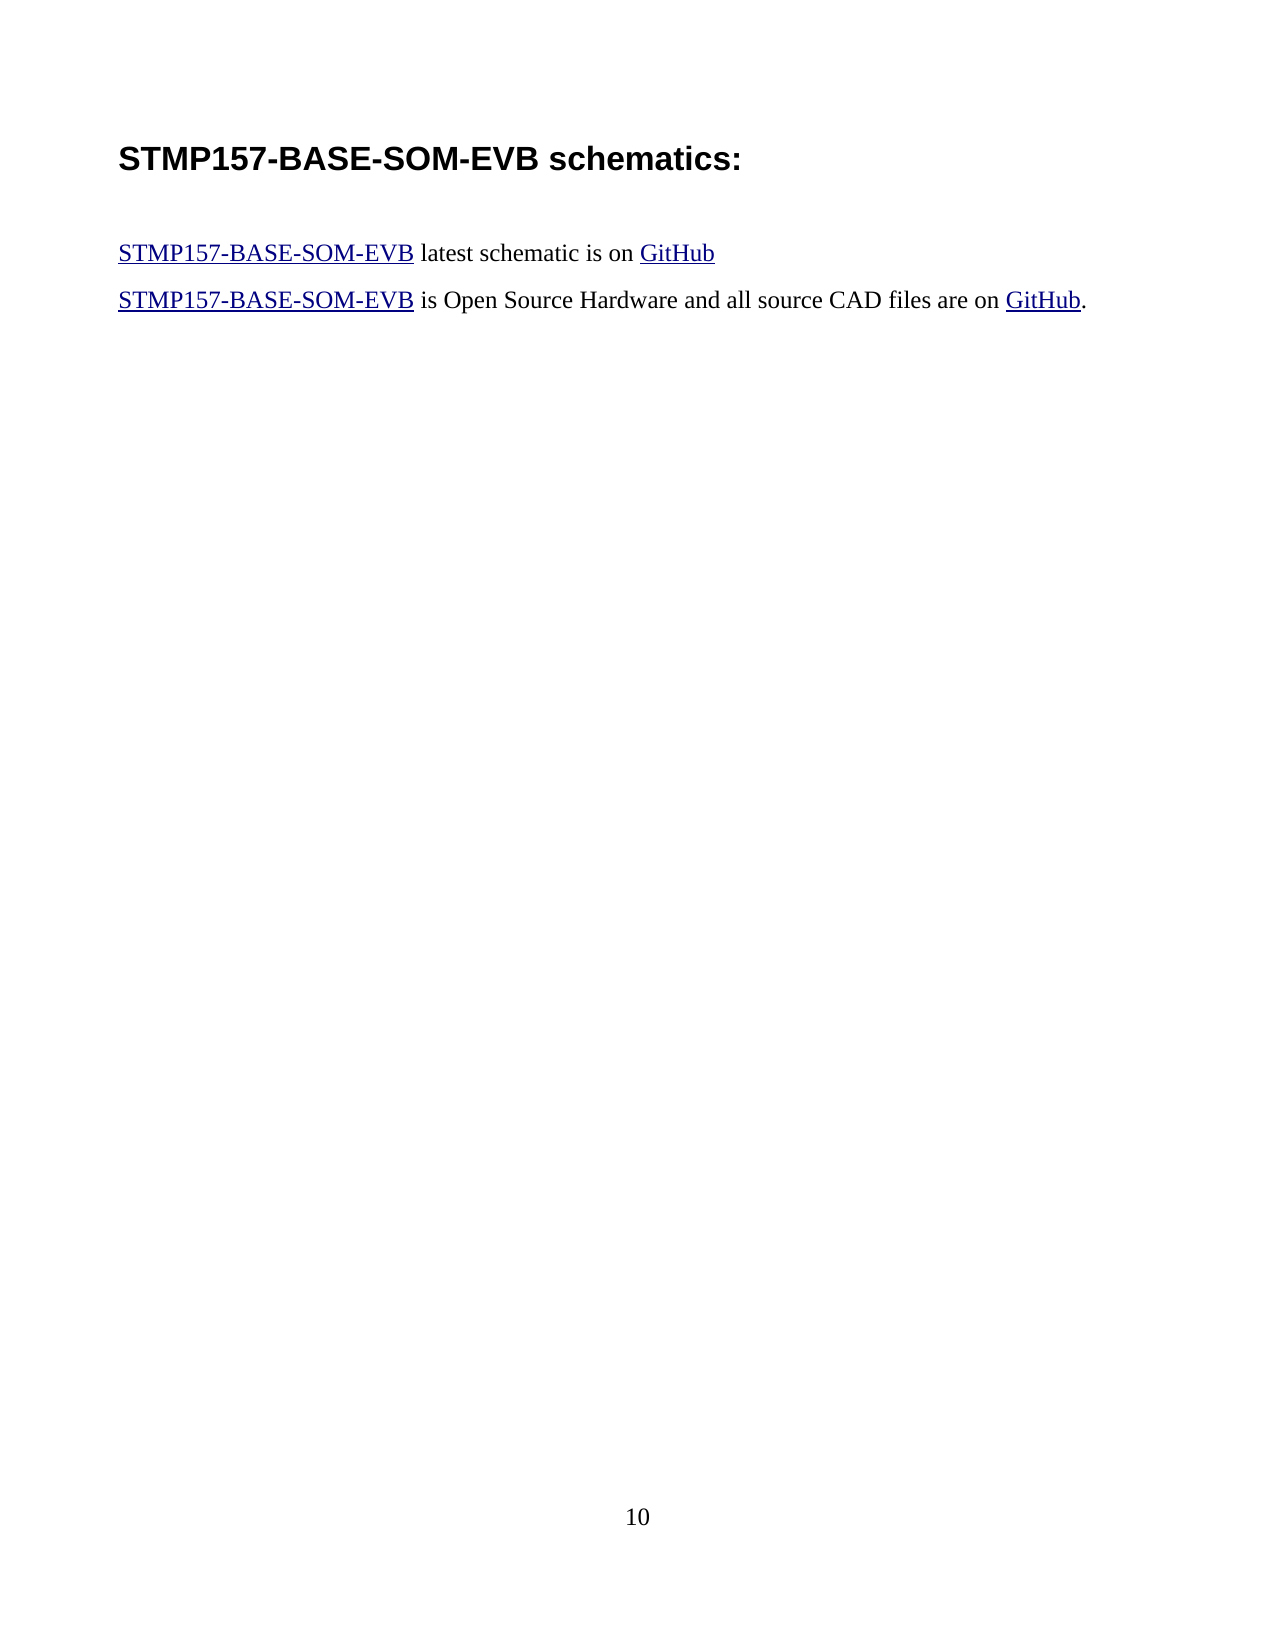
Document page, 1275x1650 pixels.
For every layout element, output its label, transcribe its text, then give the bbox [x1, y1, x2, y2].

text STMP157-BASE-SOM-EVB latest schematic is on GitHub [118, 238, 1157, 266]
subtitle STMP157-BASE-SOM-EVB schematics: [118, 139, 1157, 178]
text STMP157-BASE-SOM-EVB is Open Source Hardware and all source CAD files are on GitHub. [118, 285, 1157, 314]
